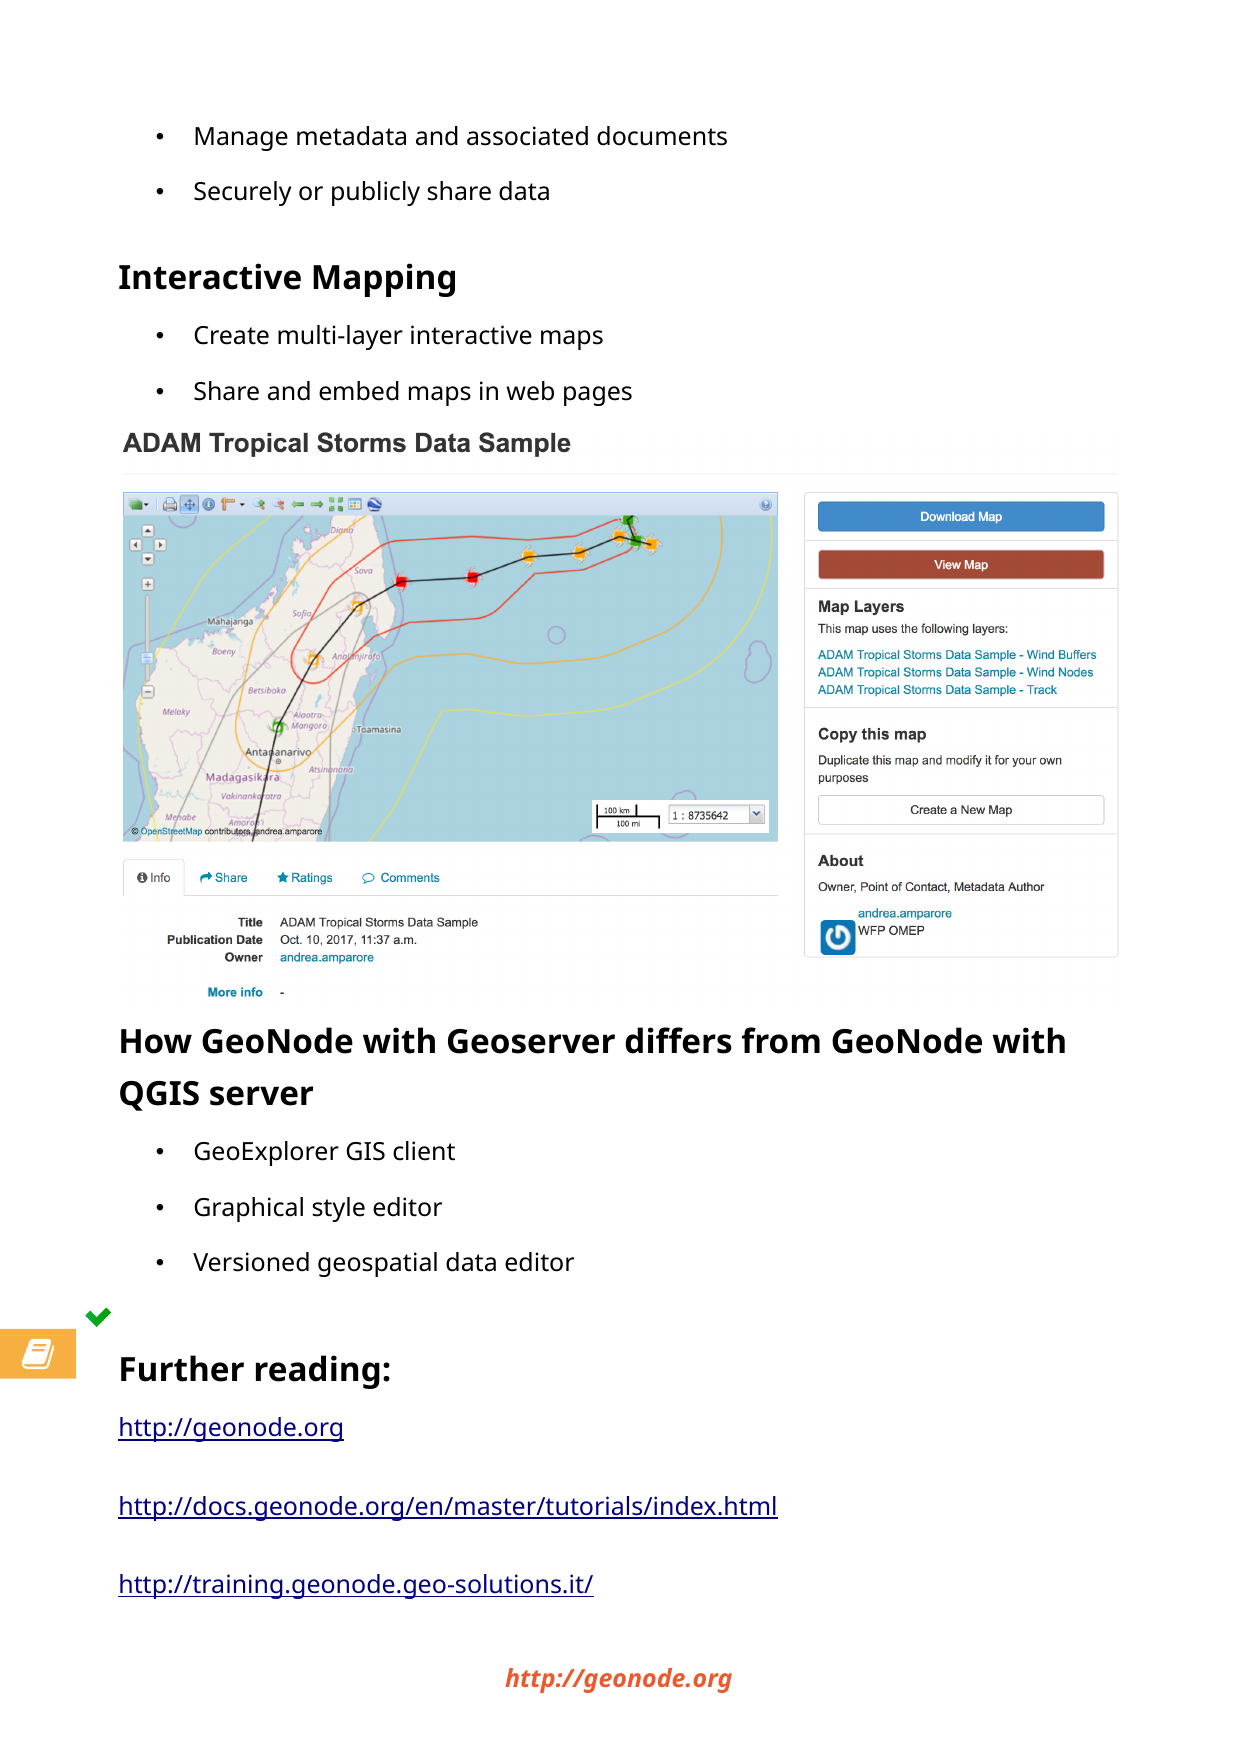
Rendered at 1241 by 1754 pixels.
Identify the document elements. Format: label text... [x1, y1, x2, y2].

text http://docs.geonode.org/en/master/tutorials/index.html [118, 1488, 1122, 1522]
subtitle Further reading: [118, 1346, 1122, 1392]
text http://training.geonode.geo-solutions.it/ [118, 1567, 1122, 1601]
list Graphical style editor [156, 1189, 1122, 1223]
subtitle Interactive Mapping [118, 254, 1122, 299]
list GeoExplorer GIS client [156, 1134, 1122, 1168]
subtitle How GeoNode with Geoserver differs from GeoNode with QGIS server [118, 1012, 1122, 1116]
list Manage metadata and associated documents [156, 118, 1122, 152]
list Versioned geospatial data editor [156, 1245, 1122, 1279]
picture [118, 428, 1123, 1012]
list Securely or publicly share data [156, 173, 1122, 208]
list Share and embed maps in web pages [156, 373, 1122, 407]
list Create multi-layer interactive maps [156, 318, 1122, 352]
text http://geonode.org [118, 1410, 1122, 1444]
